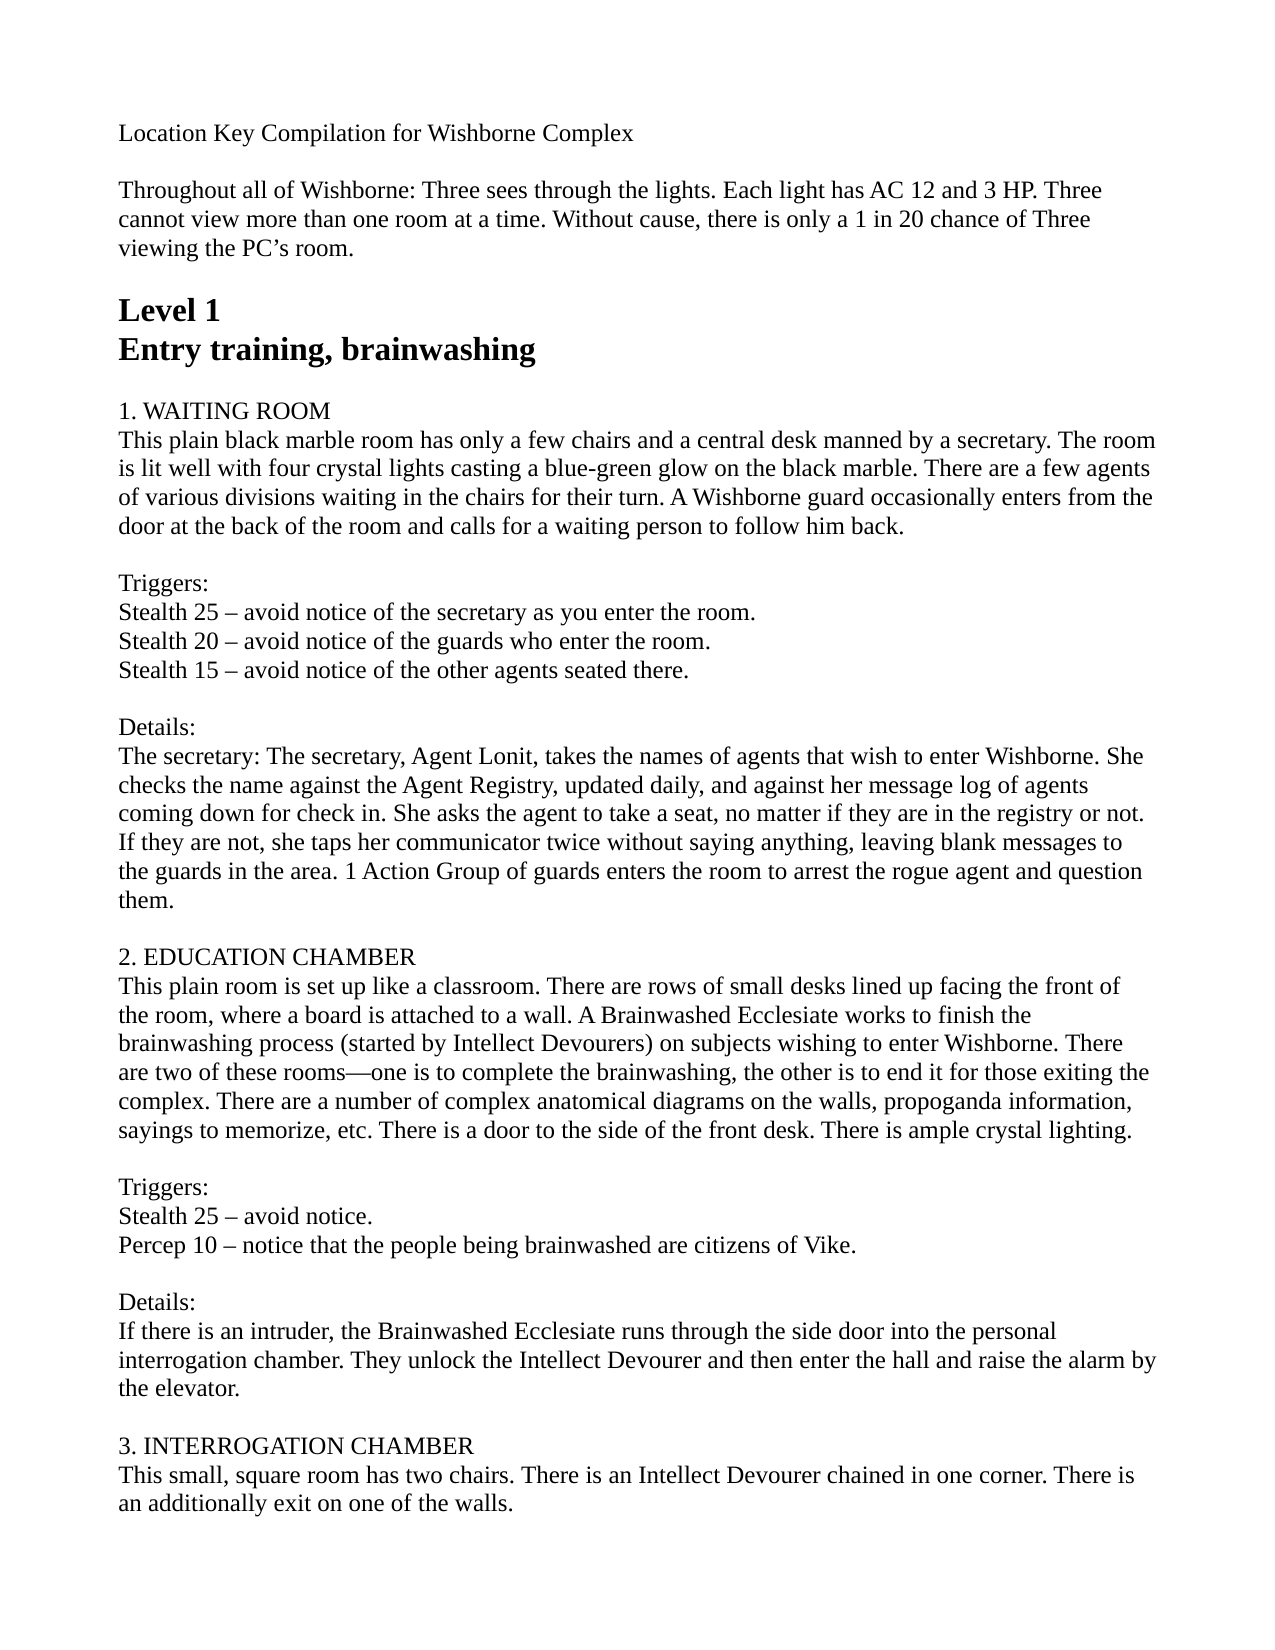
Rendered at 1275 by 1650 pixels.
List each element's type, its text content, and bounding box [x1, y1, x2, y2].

text 1. WAITING ROOM [118, 396, 1157, 425]
text Throughout all of Wishborne: Three sees through the lights. Each light has AC 12 and 3 HP. Three cannot view more than one room at a time. Without cause, there is only a 1 in 20 chance of Three viewing the PC’s room. [118, 176, 1157, 262]
text This plain black marble room has only a few chairs and a central desk manned by a secretary. The room is lit well with four crystal lights casting a blue-green glow on the black marble. There are a few agents of various divisions waiting in the chairs for their turn. A Wishborne guard occasionally enters from the door at the back of the room and calls for a waiting person to follow him back. [118, 425, 1157, 540]
text 3. INTERROGATION CHAMBER [118, 1431, 1157, 1460]
text Details: [118, 1287, 1157, 1316]
text Stealth 25 – avoid notice of the secretary as you enter the room. [118, 597, 1157, 626]
text The secretary: The secretary, Agent Lonit, takes the names of agents that wish to enter Wishborne. She checks the name against the Agent Registry, updated daily, and against her message log of agents coming down for check in. She asks the agent to take a seat, no matter if they are in the registry or not. If they are not, she taps her communicator twice without saying anything, leaving blank messages to the guards in the area. 1 Action Group of guards enters the room to arrest the rogue agent and question them. [118, 741, 1157, 913]
text Level 1 [118, 291, 1157, 329]
text Stealth 25 – avoid notice. [118, 1201, 1157, 1230]
text This small, square room has two chairs. There is an Intellect Devourer chained in one corner. There is an additionally exit on one of the walls. [118, 1460, 1157, 1517]
text This plain room is set up like a classroom. There are rows of small desks lined up facing the front of the room, where a board is attached to a wall. A Brainwashed Ecclesiate works to finish the brainwashing process (started by Intellect Devourers) on subjects wishing to enter Wishborne. There are two of these rooms—one is to complete the brainwashing, the other is to end it for those exiting the complex. There are a number of complex anatomical diagrams on the walls, propoganda information, sayings to memorize, etc. There is a door to the side of the front desk. There is ample crystal lighting. [118, 971, 1157, 1143]
text Stealth 20 – avoid notice of the guards who enter the room. [118, 626, 1157, 655]
text Triggers: [118, 1172, 1157, 1201]
text If there is an intruder, the Brainwashed Ecclesiate runs through the side door into the personal interrogation chamber. They unlock the Intellect Devourer and then enter the hall and raise the alarm by the elevator. [118, 1316, 1157, 1402]
text Location Key Compilation for Wishborne Complex [118, 118, 1157, 147]
text 2. EDUCATION CHAMBER [118, 942, 1157, 971]
text Entry training, brainwashing [118, 329, 1157, 367]
text Percep 10 – notice that the people being brainwashed are citizens of Vike. [118, 1230, 1157, 1258]
text Triggers: [118, 568, 1157, 597]
text Stealth 15 – avoid notice of the other agents seated there. [118, 655, 1157, 683]
text Details: [118, 712, 1157, 741]
